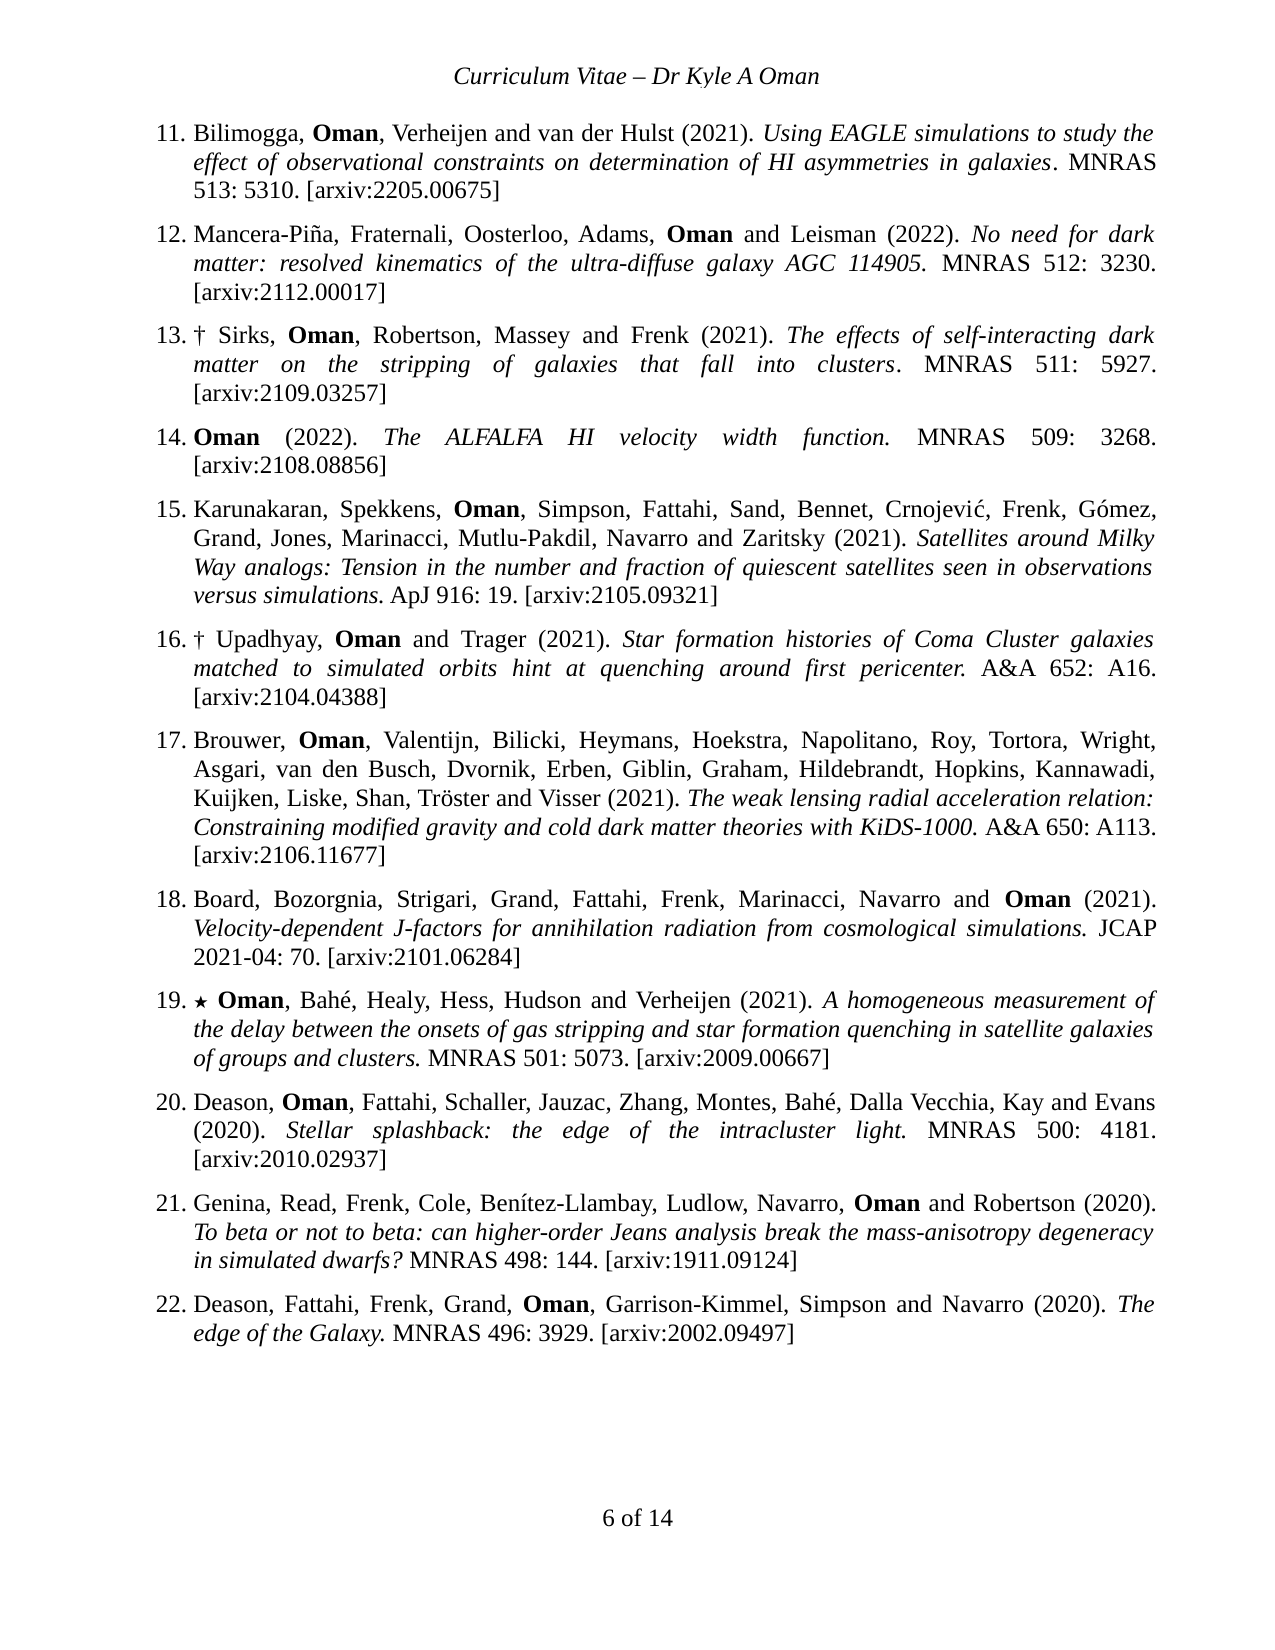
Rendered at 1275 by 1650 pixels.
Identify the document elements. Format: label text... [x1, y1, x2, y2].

list Karunakaran, Spekkens, Oman, Simpson, Fattahi, Sand, Bennet, Crnojević, Frenk, Gómez, Grand, Jones, Marinacci, Mutlu-Pakdil, Navarro and Zaritsky (2021). Satellites around Milky Way analogs: Tension in the number and fraction of quiescent satellites seen in observations versus simulations. ApJ 916: 19. [arxiv:2105.09321] [156, 494, 1157, 609]
list Deason, Fattahi, Frenk, Grand, Oman, Garrison-Kimmel, Simpson and Navarro (2020). The edge of the Galaxy. MNRAS 496: 3929. [arxiv:2002.09497] [156, 1289, 1157, 1347]
list Bilimogga, Oman, Verheijen and van der Hulst (2021). Using EAGLE simulations to study the effect of observational constraints on determination of HI asymmetries in galaxies. MNRAS 513: 5310. [arxiv:2205.00675] [156, 118, 1157, 204]
list Mancera-Piña, Fraternali, Oosterloo, Adams, Oman and Leisman (2022). No need for dark matter: resolved kinematics of the ultra-diffuse galaxy AGC 114905. MNRAS 512: 3230. [arxiv:2112.00017] [156, 219, 1157, 305]
list ★ Oman, Bahé, Healy, Hess, Hudson and Verheijen (2021). A homogeneous measurement of the delay between the onsets of gas stripping and star formation quenching in satellite galaxies of groups and clusters. MNRAS 501: 5073. [arxiv:2009.00667] [156, 985, 1157, 1072]
list Genina, Read, Frenk, Cole, Benítez-Llambay, Ludlow, Navarro, Oman and Robertson (2020). To beta or not to beta: can higher-order Jeans analysis break the mass-anisotropy degeneracy in simulated dwarfs? MNRAS 498: 144. [arxiv:1911.09124] [156, 1188, 1157, 1274]
list † Upadhyay, Oman and Trager (2021). Star formation histories of Coma Cluster galaxies matched to simulated orbits hint at quenching around first pericenter. A&A 652: A16. [arxiv:2104.04388] [156, 624, 1157, 710]
list † Sirks, Oman, Robertson, Massey and Frenk (2021). The effects of self-interacting dark matter on the stripping of galaxies that fall into clusters. MNRAS 511: 5927. [arxiv:2109.03257] [156, 320, 1157, 407]
list Deason, Oman, Fattahi, Schaller, Jauzac, Zhang, Montes, Bahé, Dalla Vecchia, Kay and Evans (2020). Stellar splashback: the edge of the intracluster light. MNRAS 500: 4181. [arxiv:2010.02937] [156, 1087, 1157, 1173]
list Board, Bozorgnia, Strigari, Grand, Fattahi, Frenk, Marinacci, Navarro and Oman (2021). Velocity-dependent J-factors for annihilation radiation from cosmological simulations. JCAP 2021-04: 70. [arxiv:2101.06284] [156, 884, 1157, 970]
list Brouwer, Oman, Valentijn, Bilicki, Heymans, Hoekstra, Napolitano, Roy, Tortora, Wright, Asgari, van den Busch, Dvornik, Erben, Giblin, Graham, Hildebrandt, Hopkins, Kannawadi, Kuijken, Liske, Shan, Tröster and Visser (2021). The weak lensing radial acceleration relation: Constraining modified gravity and cold dark matter theories with KiDS-1000. A&A 650: A113. [arxiv:2106.11677] [156, 725, 1157, 869]
list Oman (2022). The ALFALFA HI velocity width function. MNRAS 509: 3268. [arxiv:2108.08856] [156, 422, 1157, 479]
